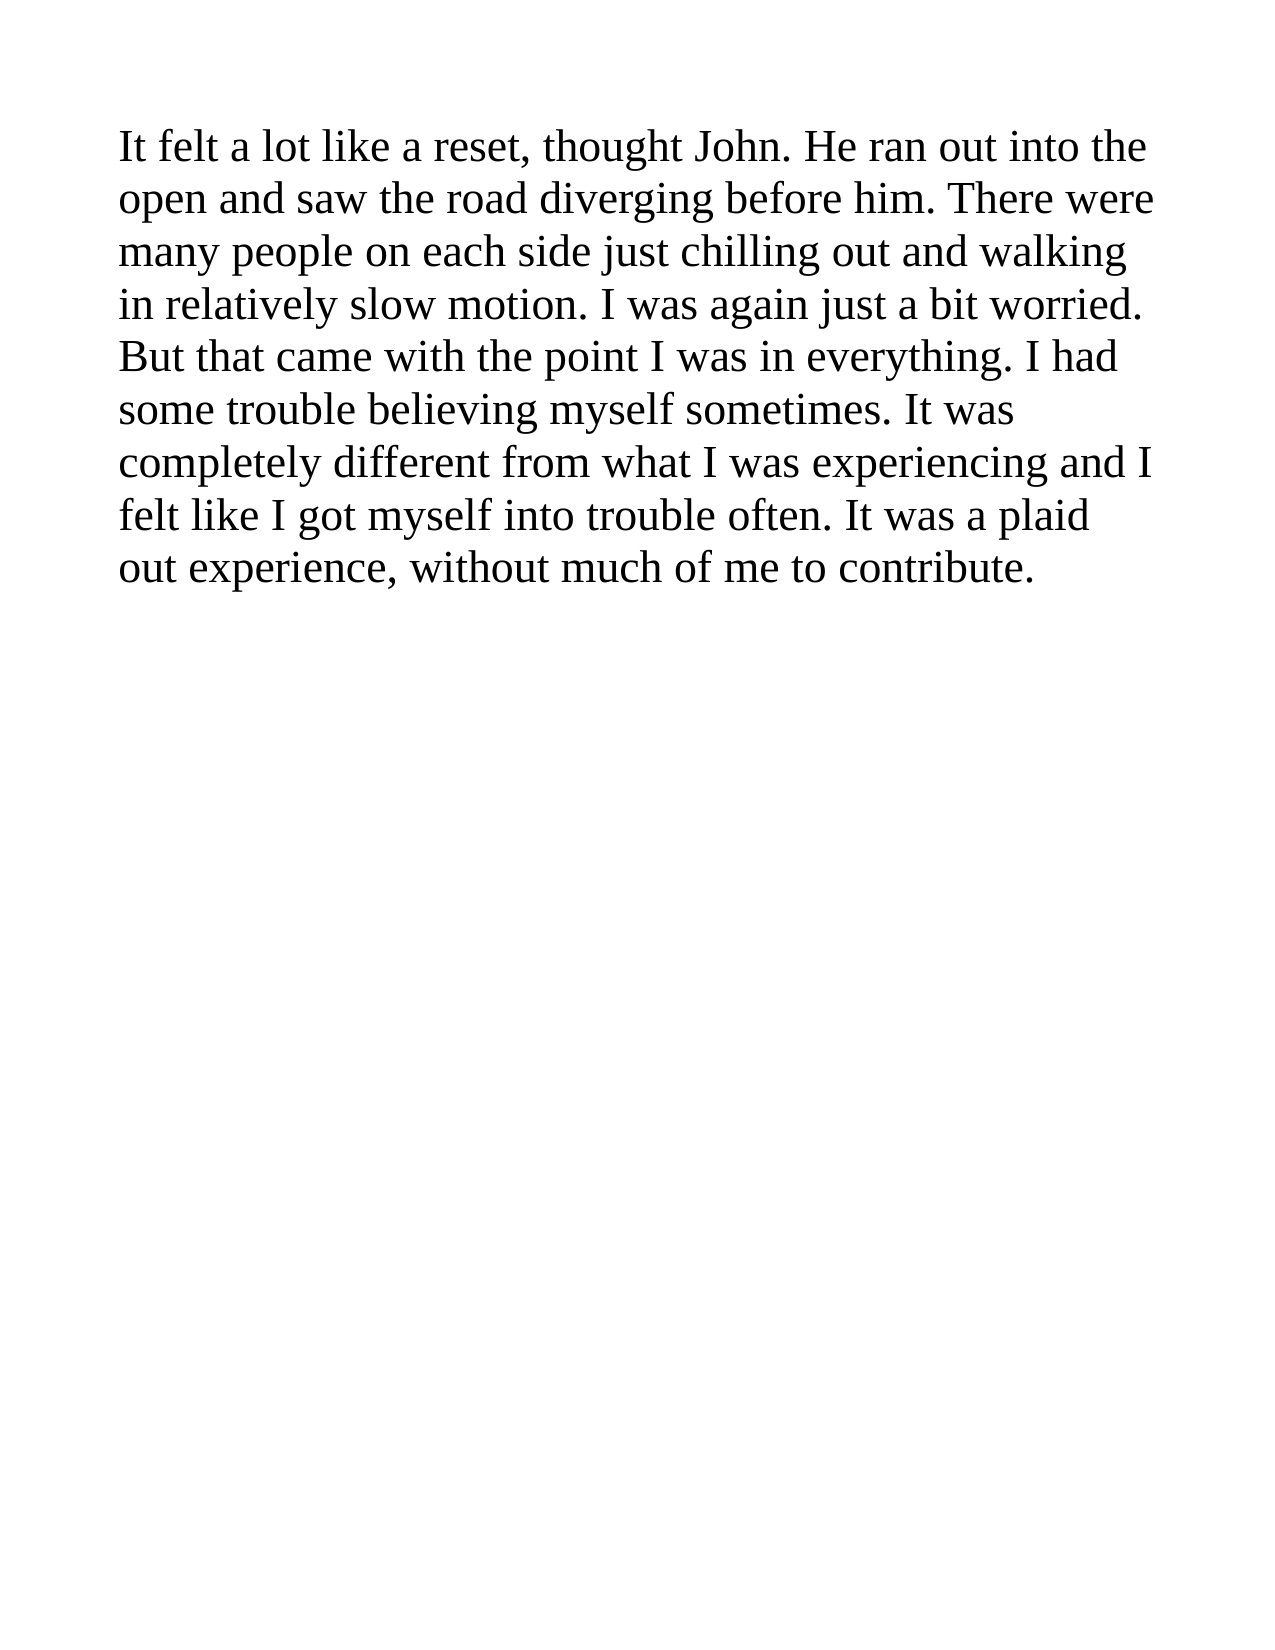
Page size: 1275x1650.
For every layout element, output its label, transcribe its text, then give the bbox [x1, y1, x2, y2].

text It felt a lot like a reset, thought John. He ran out into the open and saw the road diverging before him. There were many people on each side just chilling out and walking in relatively slow motion. I was again just a bit worried. But that came with the point I was in everything. I had some trouble believing myself sometimes. It was completely different from what I was experiencing and I felt like I got myself into trouble often. It was a plaid out experience, without much of me to contribute. [118, 118, 1157, 592]
